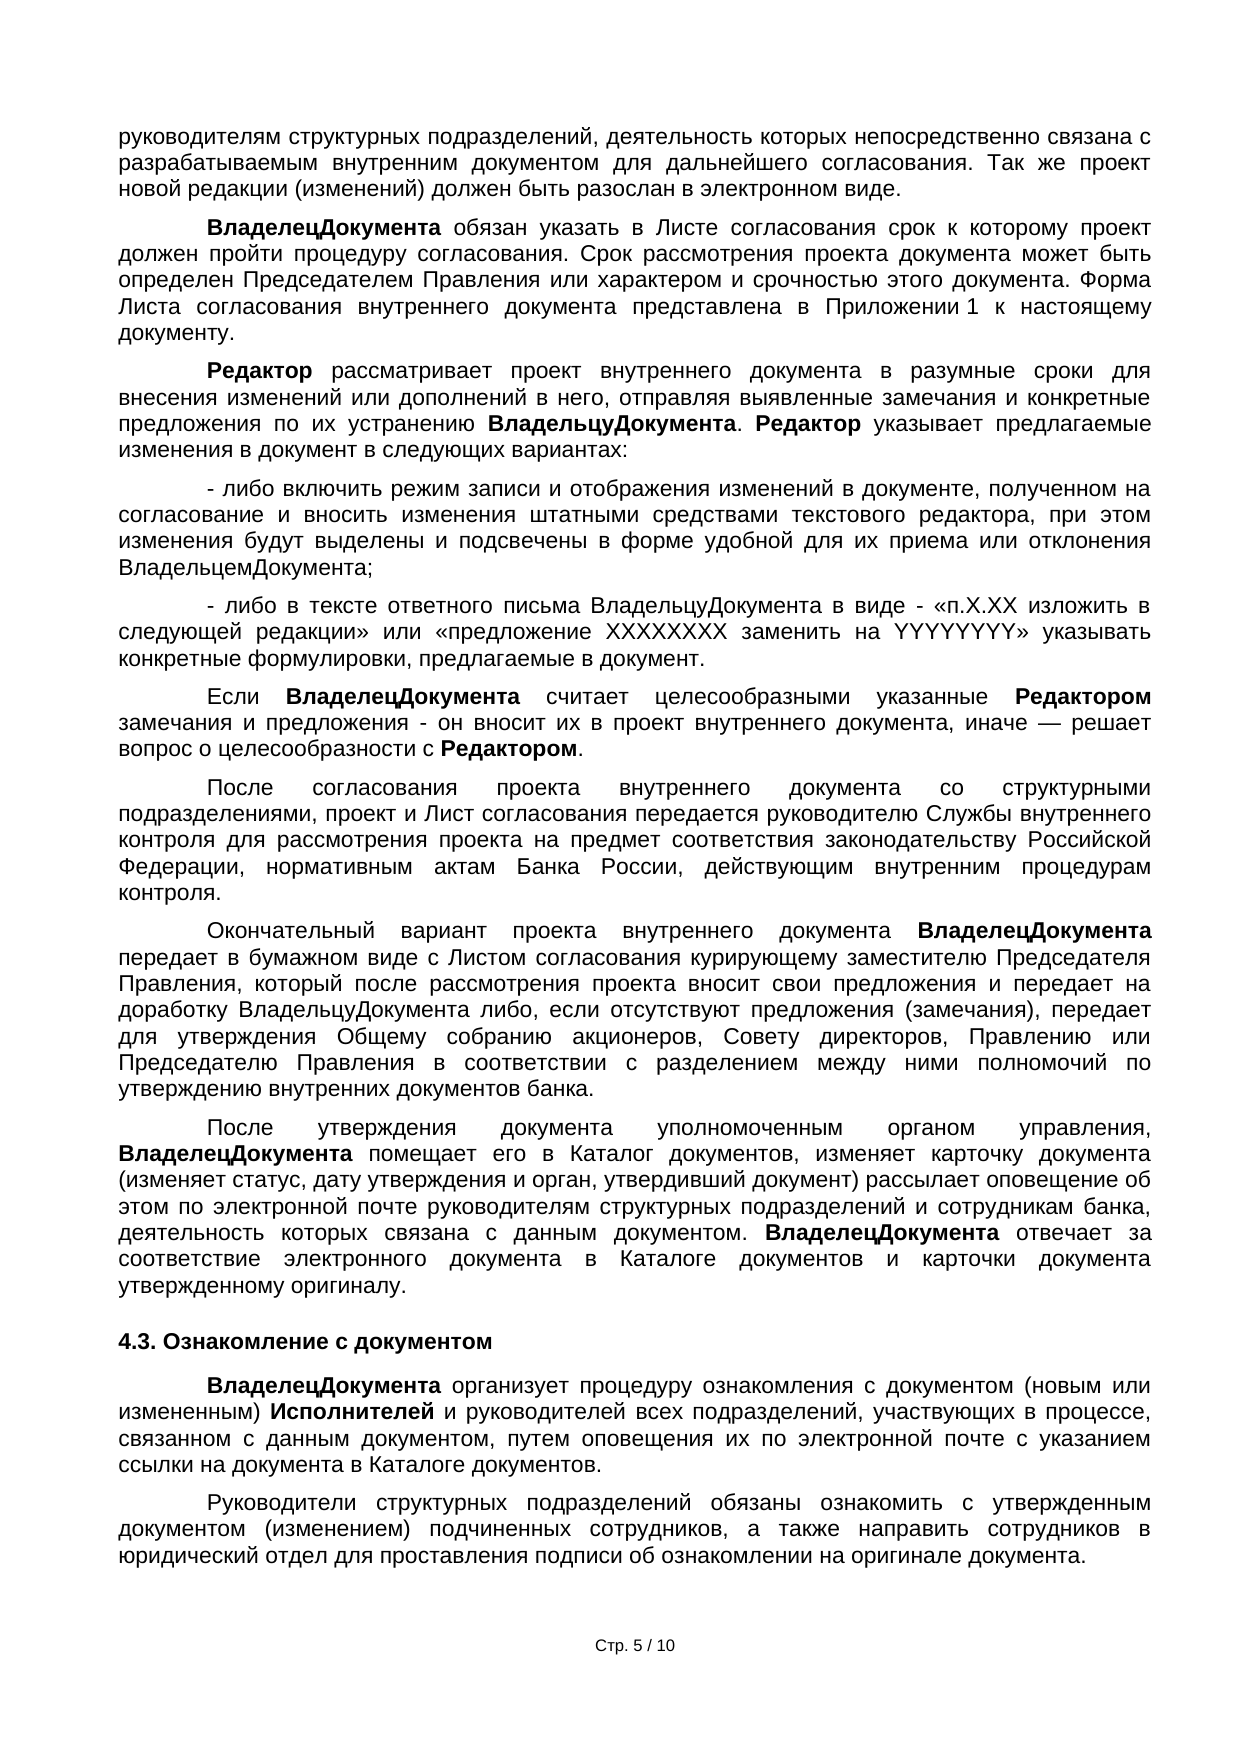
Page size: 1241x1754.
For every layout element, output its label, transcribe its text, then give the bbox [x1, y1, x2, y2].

text Если ВладелецДокумента считает целесообразными указанные Редактором замечания и предложения - он вносит их в проект внутреннего документа, иначе — решает вопрос о целесообразности с Редактором. [118, 683, 1152, 762]
text После согласования проекта внутреннего документа со структурными подразделениями, проект и Лист согласования передается руководителю Службы внутреннего контроля для рассмотрения проекта на предмет соответствия законодательству Российской Федерации, нормативным актам Банка России, действующим внутренним процедурам контроля. [118, 774, 1152, 905]
text - либо в тексте ответного письма ВладельцуДокумента в виде - «п.Х.ХХ изложить в следующей редакции» или «предложение XXXXXXXX заменить на YYYYYYYY» указывать конкретные формулировки, предлагаемые в документ. [118, 592, 1152, 671]
text Редактор рассматривает проект внутреннего документа в разумные сроки для внесения изменений или дополнений в него, отправляя выявленные замечания и конкретные предложения по их устранению ВладельцуДокумента. Редактор указывает предлагаемые изменения в документ в следующих вариантах: [118, 357, 1152, 463]
text - либо включить режим записи и отображения изменений в документе, полученном на согласование и вносить изменения штатными средствами текстового редактора, при этом изменения будут выделены и подсвечены в форме удобной для их приема или отклонения ВладельцемДокумента; [118, 474, 1152, 580]
text руководителям структурных подразделений, деятельность которых непосредственно связана с разрабатываемым внутренним документом для дальнейшего согласования. Так же проект новой редакции (изменений) должен быть разослан в электронном виде. [118, 123, 1152, 202]
text Руководители структурных подразделений обязаны ознакомить с утвержденным документом (изменением) подчиненных сотрудников, а также направить сотрудников в юридический отдел для проставления подписи об ознакомлении на оригинале документа. [118, 1489, 1152, 1568]
text ВладелецДокумента организует процедуру ознакомления с документом (новым или измененным) Исполнителей и руководителей всех подразделений, участвующих в процессе, связанном с данным документом, путем оповещения их по электронной почте с указанием ссылки на документа в Каталоге документов. [118, 1372, 1152, 1477]
text Окончательный вариант проекта внутреннего документа ВладелецДокумента передает в бумажном виде с Листом согласования курирующему заместителю Председателя Правления, который после рассмотрения проекта вносит свои предложения и передает на доработку ВладельцуДокумента либо, если отсутствуют предложения (замечания), передает для утверждения Общему собранию акционеров, Совету директоров, Правлению или Председателю Правления в соответствии с разделением между ними полномочий по утверждению внутренних документов банка. [118, 917, 1152, 1102]
text ВладелецДокумента обязан указать в Листе согласования срок к которому проект должен пройти процедуру согласования. Срок рассмотрения проекта документа может быть определен Председателем Правления или характером и срочностью этого документа. Форма Листа согласования внутреннего документа представлена в Приложении 1 к настоящему документу. [118, 213, 1152, 345]
subtitle Ознакомление с документом [118, 1328, 1152, 1354]
text После утверждения документа уполномоченным органом управления, ВладелецДокумента помещает его в Каталог документов, изменяет карточку документа (изменяет статус, дату утверждения и орган, утвердивший документ) рассылает оповещение об этом по электронной почте руководителям структурных подразделений и сотрудникам банка, деятельность которых связана с данным документом. ВладелецДокумента отвечает за соответствие электронного документа в Каталоге документов и карточки документа утвержденному оригиналу. [118, 1114, 1152, 1298]
